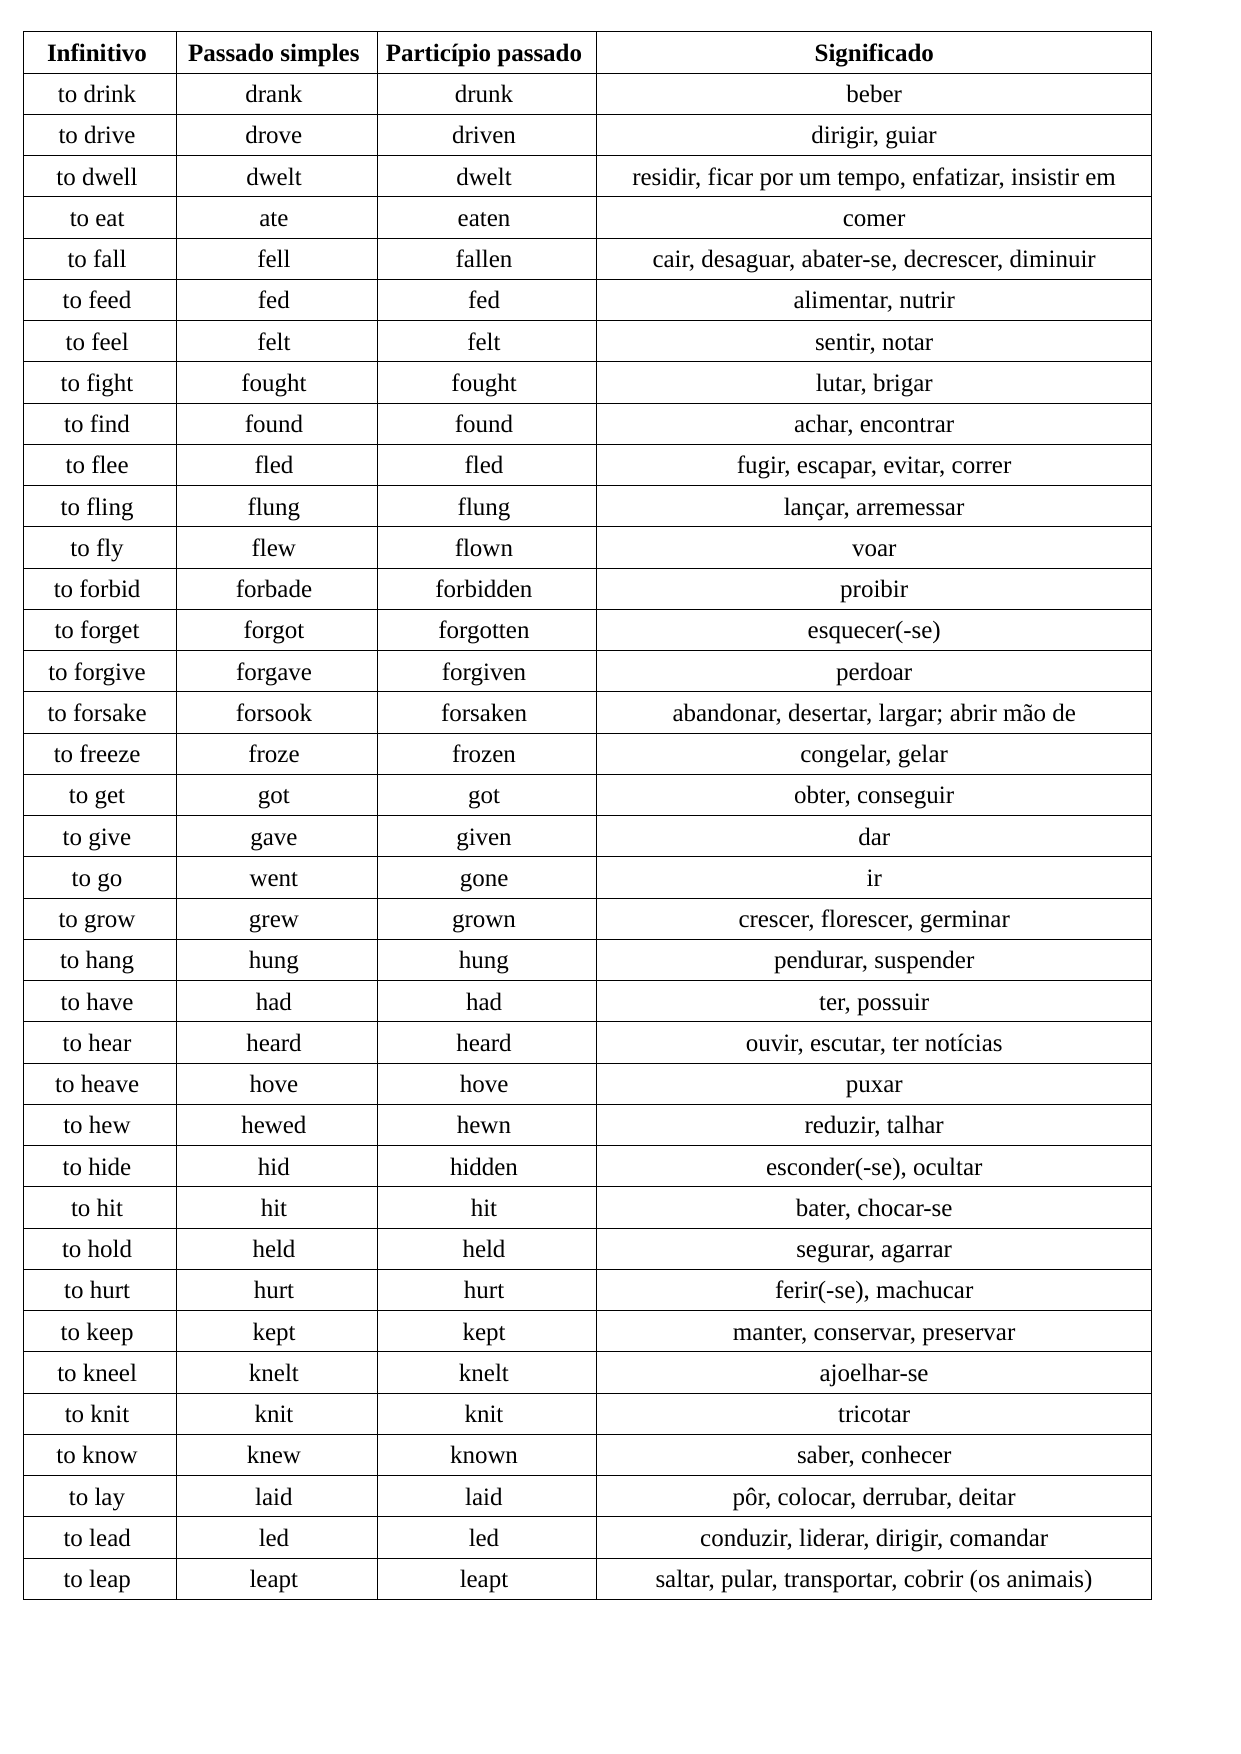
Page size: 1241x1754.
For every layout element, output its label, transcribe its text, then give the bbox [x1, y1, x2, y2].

table_cell hewn [378, 1105, 596, 1145]
table_cell knelt [177, 1352, 377, 1392]
table_cell bater, chocar-se [597, 1187, 1151, 1227]
table_cell to flee [24, 445, 176, 485]
table_cell to drive [24, 115, 176, 155]
table_cell laid [177, 1476, 377, 1516]
table_cell to know [24, 1435, 176, 1475]
table_cell gone [378, 857, 596, 897]
table_cell to forget [24, 610, 176, 650]
table_cell had [378, 981, 596, 1021]
table_cell got [177, 775, 377, 815]
table_cell to hew [24, 1105, 176, 1145]
table_cell fallen [378, 239, 596, 279]
table_cell to lead [24, 1517, 176, 1557]
table_cell fled [378, 445, 596, 485]
table_cell ferir(-se), machucar [597, 1270, 1151, 1310]
table_cell forgave [177, 651, 377, 691]
table_cell had [177, 981, 377, 1021]
table_cell leapt [177, 1559, 377, 1599]
table_cell fought [177, 362, 377, 402]
table_cell heard [378, 1022, 596, 1062]
table_cell comer [597, 197, 1151, 237]
table_cell felt [378, 321, 596, 361]
table_cell to freeze [24, 734, 176, 774]
table_cell fought [378, 362, 596, 402]
table_cell to hurt [24, 1270, 176, 1310]
table_cell to hear [24, 1022, 176, 1062]
table_cell obter, conseguir [597, 775, 1151, 815]
table_cell alimentar, nutrir [597, 280, 1151, 320]
table_cell to fight [24, 362, 176, 402]
table_cell Particípio passado [378, 32, 596, 72]
table_cell held [177, 1229, 377, 1269]
table_cell heard [177, 1022, 377, 1062]
table_cell to get [24, 775, 176, 815]
table_cell flung [378, 486, 596, 526]
table_cell grown [378, 899, 596, 939]
table_cell to forbid [24, 569, 176, 609]
table_cell to lay [24, 1476, 176, 1516]
table_cell achar, encontrar [597, 404, 1151, 444]
table_cell perdoar [597, 651, 1151, 691]
table_cell manter, conservar, preservar [597, 1311, 1151, 1351]
table_cell froze [177, 734, 377, 774]
table_cell dwelt [177, 156, 377, 196]
table_cell dar [597, 816, 1151, 856]
table_cell fled [177, 445, 377, 485]
table_cell ate [177, 197, 377, 237]
table_cell given [378, 816, 596, 856]
table_cell ouvir, escutar, ter notícias [597, 1022, 1151, 1062]
table_cell driven [378, 115, 596, 155]
table_cell to hang [24, 940, 176, 980]
table_cell ajoelhar-se [597, 1352, 1151, 1392]
table_cell congelar, gelar [597, 734, 1151, 774]
table_cell hung [378, 940, 596, 980]
table_cell felt [177, 321, 377, 361]
table_cell hit [177, 1187, 377, 1227]
table_cell to fall [24, 239, 176, 279]
table_cell hid [177, 1146, 377, 1186]
table_cell hurt [177, 1270, 377, 1310]
table_cell puxar [597, 1064, 1151, 1104]
table_cell abandonar, desertar, largar; abrir mão de [597, 692, 1151, 732]
table_cell knit [177, 1394, 377, 1434]
table_cell flew [177, 527, 377, 567]
table_cell hung [177, 940, 377, 980]
table_cell leapt [378, 1559, 596, 1599]
table_cell drove [177, 115, 377, 155]
table_cell found [177, 404, 377, 444]
table_cell to go [24, 857, 176, 897]
table_cell to forsake [24, 692, 176, 732]
table_cell to dwell [24, 156, 176, 196]
table_cell gave [177, 816, 377, 856]
table_cell found [378, 404, 596, 444]
table_cell to kneel [24, 1352, 176, 1392]
table_cell to give [24, 816, 176, 856]
table_cell drank [177, 74, 377, 114]
table_cell knew [177, 1435, 377, 1475]
table_cell to eat [24, 197, 176, 237]
table_cell forgotten [378, 610, 596, 650]
table_cell segurar, agarrar [597, 1229, 1151, 1269]
table_cell known [378, 1435, 596, 1475]
table_cell forbade [177, 569, 377, 609]
table_cell forsaken [378, 692, 596, 732]
table_cell lutar, brigar [597, 362, 1151, 402]
table_cell to keep [24, 1311, 176, 1351]
table_cell forsook [177, 692, 377, 732]
table_cell hewed [177, 1105, 377, 1145]
table_cell fed [177, 280, 377, 320]
table_cell to feel [24, 321, 176, 361]
table_cell sentir, notar [597, 321, 1151, 361]
table_cell kept [378, 1311, 596, 1351]
table_cell dirigir, guiar [597, 115, 1151, 155]
table_cell ir [597, 857, 1151, 897]
table_cell led [378, 1517, 596, 1557]
table_cell to grow [24, 899, 176, 939]
table_cell fell [177, 239, 377, 279]
table_cell Passado simples [177, 32, 377, 72]
table_cell to have [24, 981, 176, 1021]
table_cell residir, ficar por um tempo, enfatizar, insistir em [597, 156, 1151, 196]
table_cell drunk [378, 74, 596, 114]
table_cell frozen [378, 734, 596, 774]
table_cell hidden [378, 1146, 596, 1186]
table_cell proibir [597, 569, 1151, 609]
table_cell pôr, colocar, derrubar, deitar [597, 1476, 1151, 1516]
table_cell got [378, 775, 596, 815]
table_cell Infinitivo [24, 32, 176, 72]
table_cell held [378, 1229, 596, 1269]
table_cell fugir, escapar, evitar, correr [597, 445, 1151, 485]
table_cell esquecer(-se) [597, 610, 1151, 650]
table_cell saltar, pular, transportar, cobrir (os animais) [597, 1559, 1151, 1599]
table_cell tricotar [597, 1394, 1151, 1434]
table_cell to leap [24, 1559, 176, 1599]
table_cell esconder(-se), ocultar [597, 1146, 1151, 1186]
table_cell pendurar, suspender [597, 940, 1151, 980]
table_cell eaten [378, 197, 596, 237]
table_cell dwelt [378, 156, 596, 196]
table_cell conduzir, liderar, dirigir, comandar [597, 1517, 1151, 1557]
table_cell to heave [24, 1064, 176, 1104]
table_cell to feed [24, 280, 176, 320]
table_cell hit [378, 1187, 596, 1227]
table_cell Significado [597, 32, 1151, 72]
table_cell to forgive [24, 651, 176, 691]
table_cell flown [378, 527, 596, 567]
table_cell voar [597, 527, 1151, 567]
table_cell reduzir, talhar [597, 1105, 1151, 1145]
table_cell to drink [24, 74, 176, 114]
table_cell to hit [24, 1187, 176, 1227]
table_cell ter, possuir [597, 981, 1151, 1021]
table_cell lançar, arremessar [597, 486, 1151, 526]
table_cell to hold [24, 1229, 176, 1269]
table_cell to hide [24, 1146, 176, 1186]
table_cell hurt [378, 1270, 596, 1310]
table_cell laid [378, 1476, 596, 1516]
table_cell cair, desaguar, abater-se, decrescer, diminuir [597, 239, 1151, 279]
table_cell went [177, 857, 377, 897]
table_cell grew [177, 899, 377, 939]
table_cell to knit [24, 1394, 176, 1434]
table_cell saber, conhecer [597, 1435, 1151, 1475]
table_cell kept [177, 1311, 377, 1351]
table_cell to fling [24, 486, 176, 526]
table_cell to find [24, 404, 176, 444]
table_cell knelt [378, 1352, 596, 1392]
table_cell fed [378, 280, 596, 320]
table_cell beber [597, 74, 1151, 114]
table_cell forgiven [378, 651, 596, 691]
table_cell forgot [177, 610, 377, 650]
table_cell to fly [24, 527, 176, 567]
table_cell forbidden [378, 569, 596, 609]
table_cell flung [177, 486, 377, 526]
table_cell knit [378, 1394, 596, 1434]
table_cell led [177, 1517, 377, 1557]
table_cell hove [177, 1064, 377, 1104]
table_cell crescer, florescer, germinar [597, 899, 1151, 939]
table_cell hove [378, 1064, 596, 1104]
